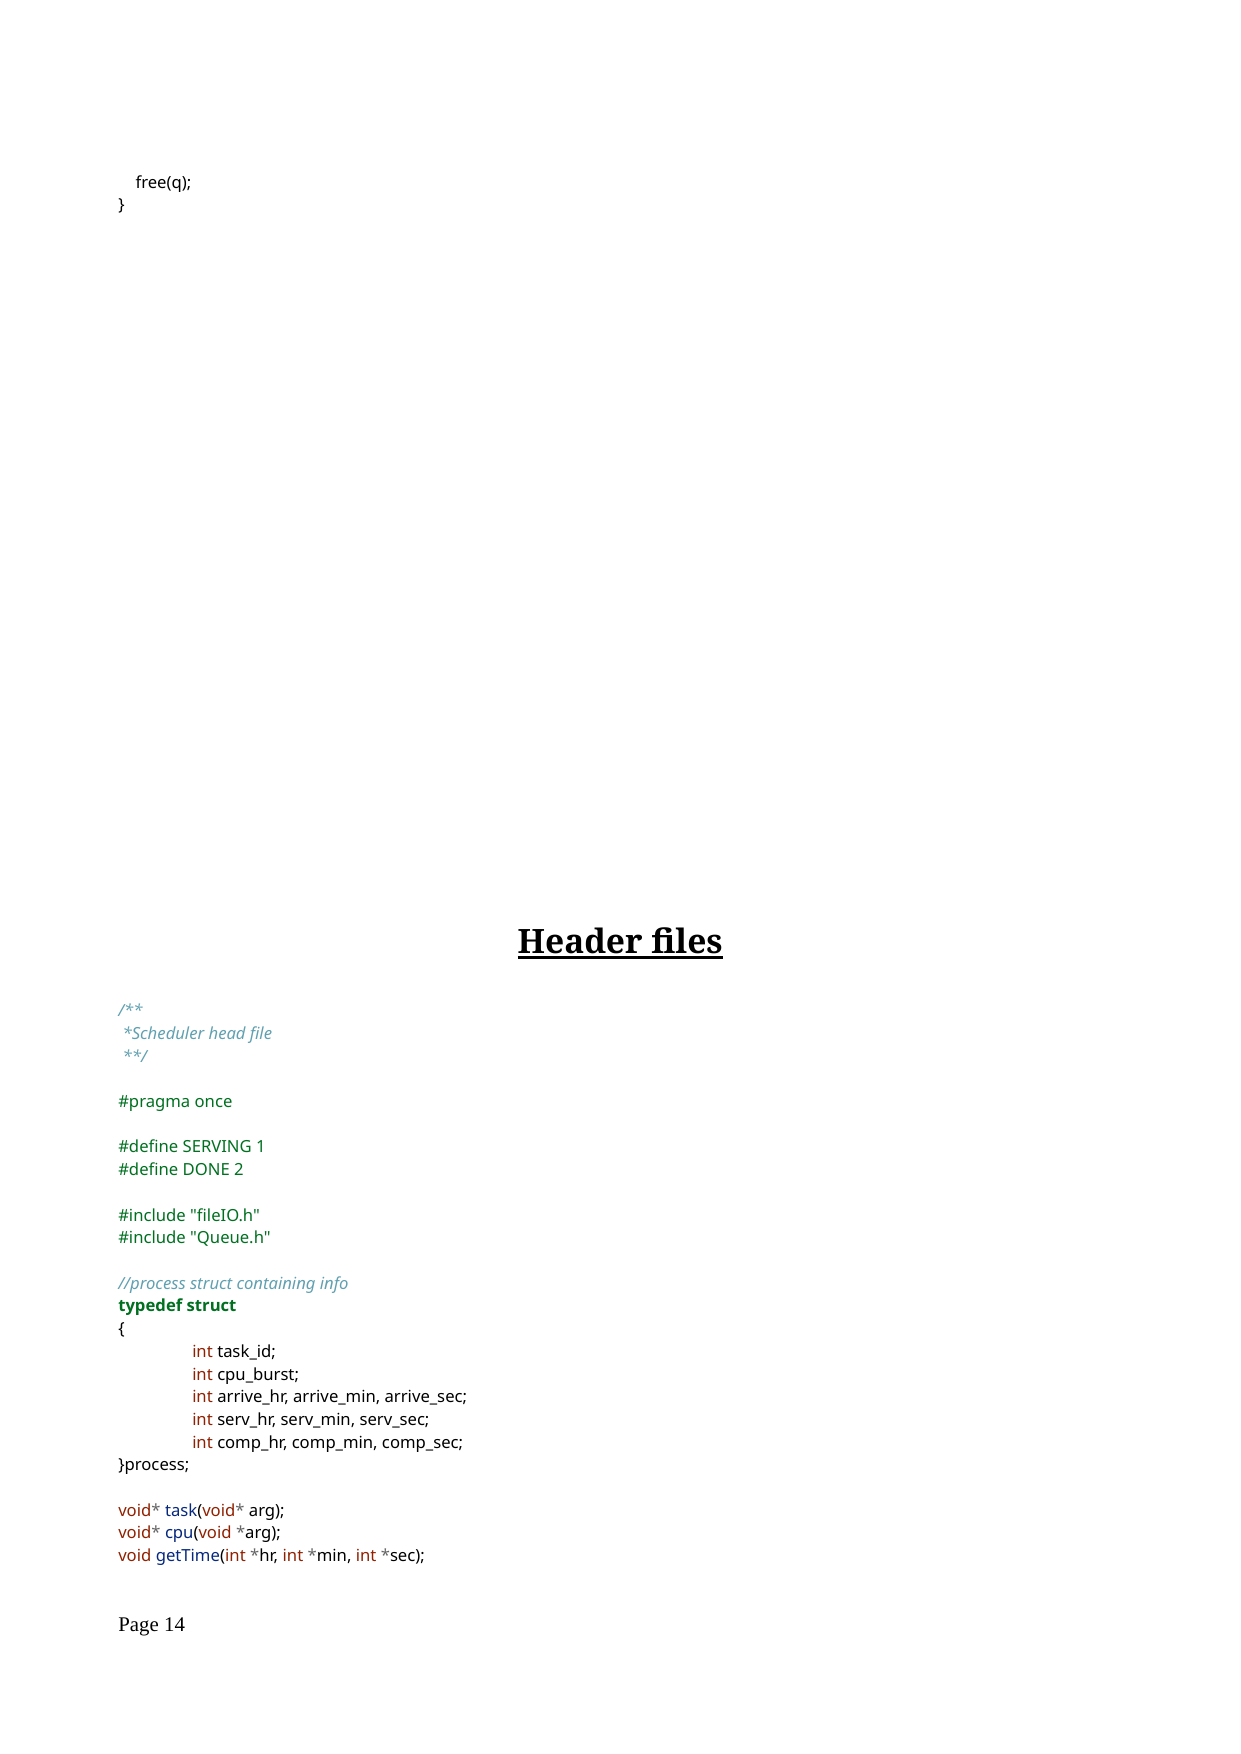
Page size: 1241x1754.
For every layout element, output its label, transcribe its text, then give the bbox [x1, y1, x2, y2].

text int serv_hr, serv_min, serv_sec; [118, 1407, 1122, 1430]
text int task_id; [118, 1339, 1122, 1362]
text void* task(void* arg); [118, 1498, 1122, 1521]
text #pragma once [118, 1089, 1122, 1112]
text #include "fileIO.h" [118, 1203, 1122, 1226]
text int comp_hr, comp_min, comp_sec; [118, 1430, 1122, 1453]
text #define SERVING 1 [118, 1135, 1122, 1158]
text void getTime(int *hr, int *min, int *sec); [118, 1544, 1122, 1566]
text #include "Queue.h" [118, 1226, 1122, 1248]
text void* cpu(void *arg); [118, 1521, 1122, 1544]
text free(q); [118, 170, 1122, 193]
text int cpu_burst; [118, 1362, 1122, 1385]
text #define DONE 2 [118, 1158, 1122, 1180]
text int arrive_hr, arrive_min, arrive_sec; [118, 1385, 1122, 1407]
text typedef struct [118, 1294, 1122, 1317]
subtitle Header files [118, 918, 1122, 963]
text **/ [118, 1044, 1122, 1067]
text //process struct containing info [118, 1271, 1122, 1294]
text }process; [118, 1453, 1122, 1476]
text { [118, 1317, 1122, 1339]
text *Scheduler head file [118, 1021, 1122, 1044]
text /** [118, 999, 1122, 1021]
text } [118, 193, 1122, 216]
